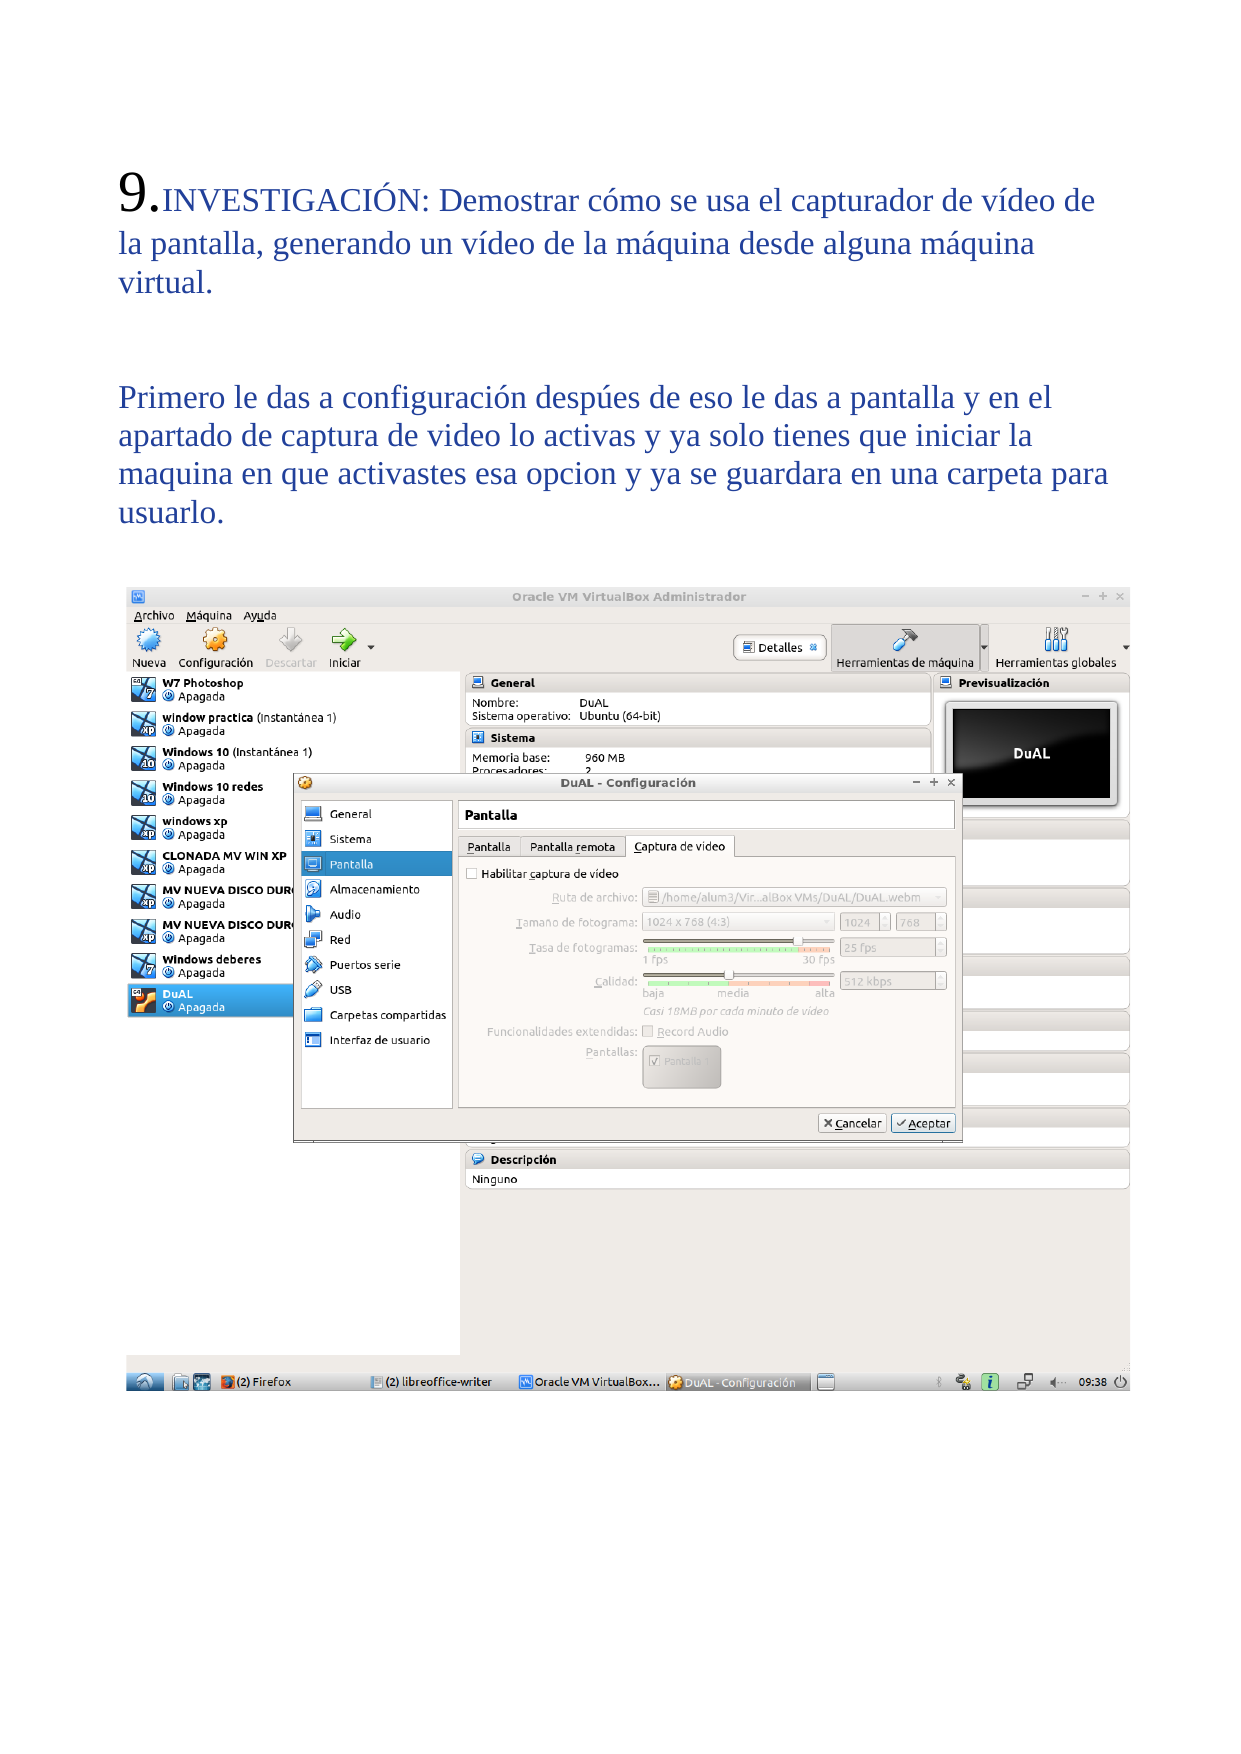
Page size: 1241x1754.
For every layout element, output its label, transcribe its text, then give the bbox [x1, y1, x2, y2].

picture [126, 587, 1131, 1391]
text 9.INVESTIGACIÓN: Demostrar cómo se usa el capturador de vídeo de la pantalla, generando un vídeo de la máquina desde alguna máquina virtual. [118, 156, 1122, 300]
text Primero le das a configuración despúes de eso le das a pantalla y en el apartado de captura de video lo activas y ya solo tienes que iniciar la maquina en que activastes esa opcion y ya se guardara en una carpeta para usuarlo. [118, 377, 1122, 568]
